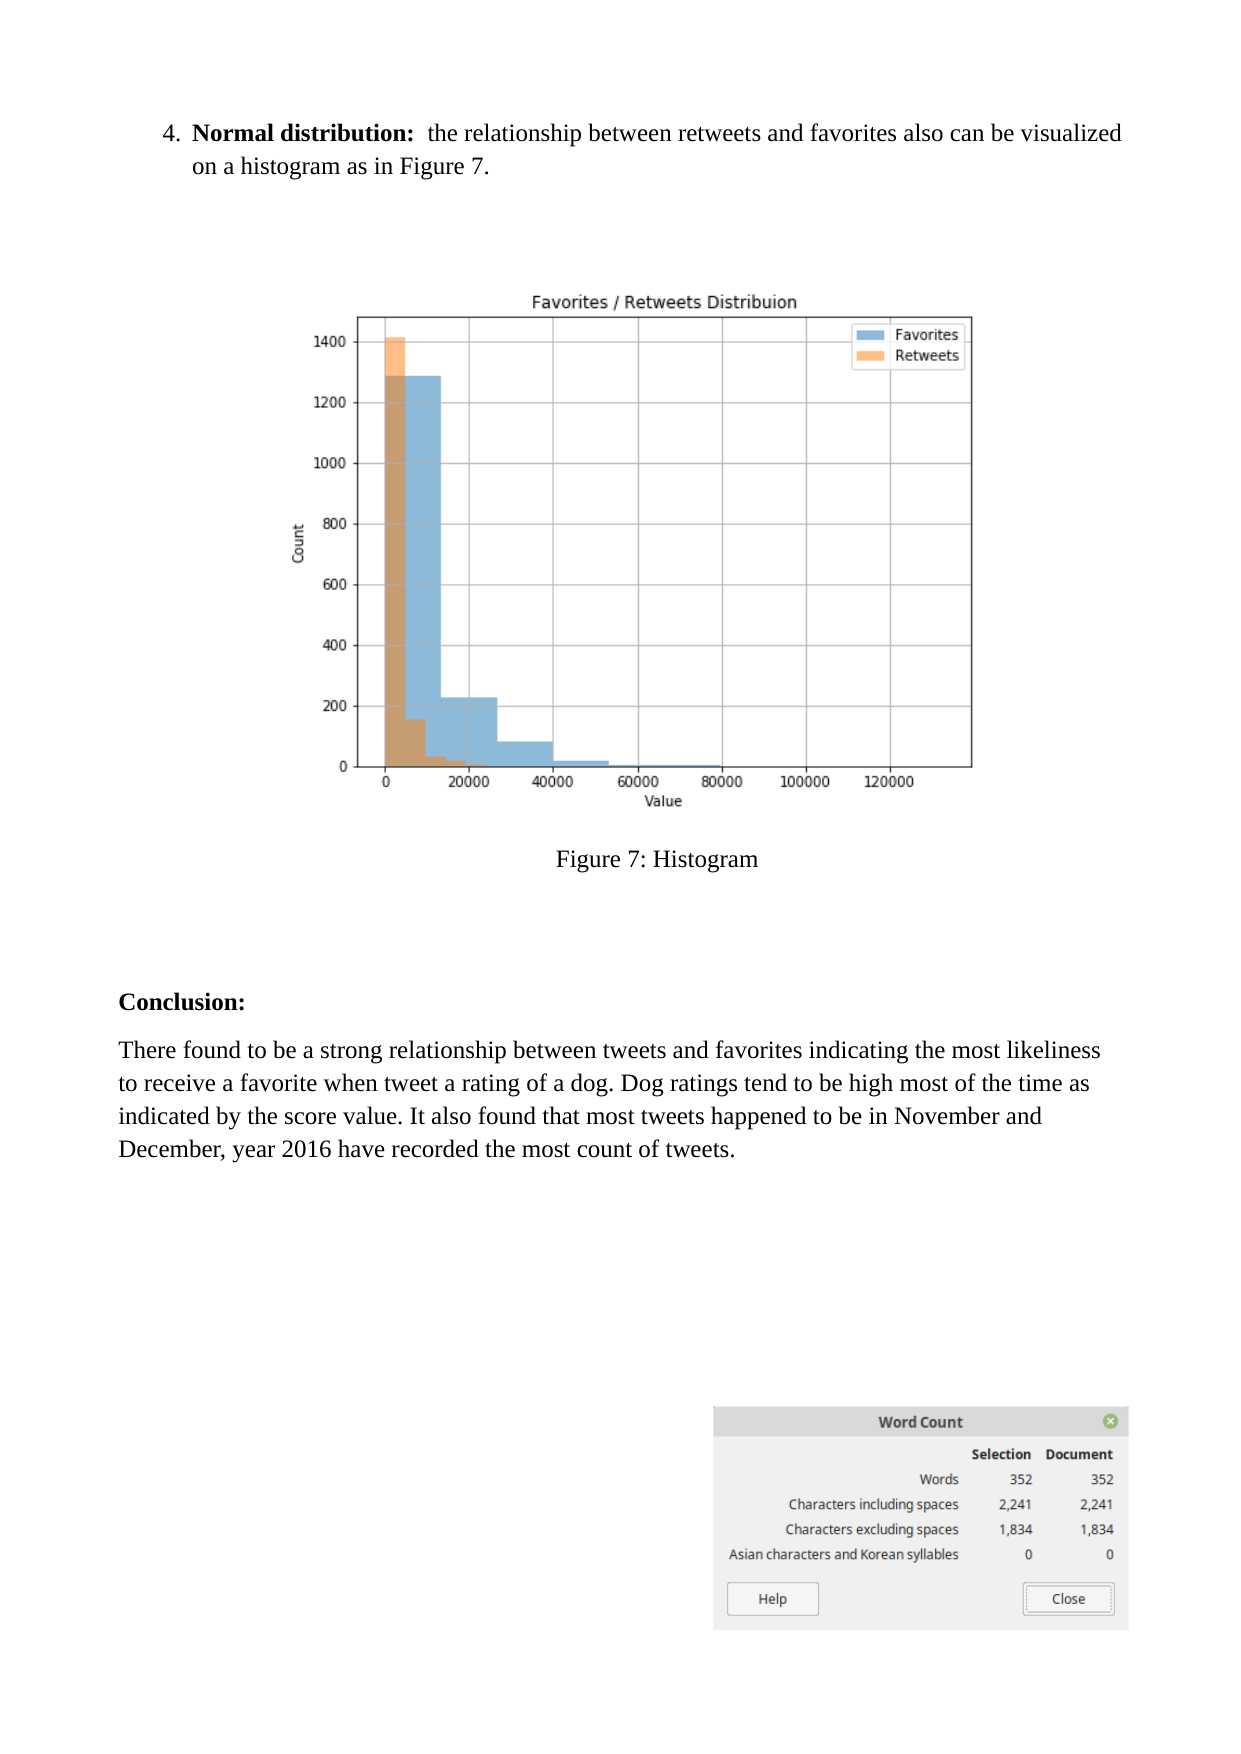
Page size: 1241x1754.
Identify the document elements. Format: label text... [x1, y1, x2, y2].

list Normal distribution: the relationship between retweets and favorites also can be visualized on a histogram as in Figure 7. [162, 118, 1122, 180]
text Conclusion: [118, 987, 1122, 1016]
picture [258, 246, 1051, 841]
picture [713, 1406, 1129, 1630]
text Figure 7: Histogram [118, 232, 1122, 873]
text There found to be a strong relationship between tweets and favorites indicating the most likeliness to receive a favorite when tweet a rating of a dog. Dog ratings tend to be high most of the time as indicated by the score value. It also found that most tweets happened to be in November and December, year 2016 have recorded the most count of tweets. [118, 1035, 1122, 1163]
